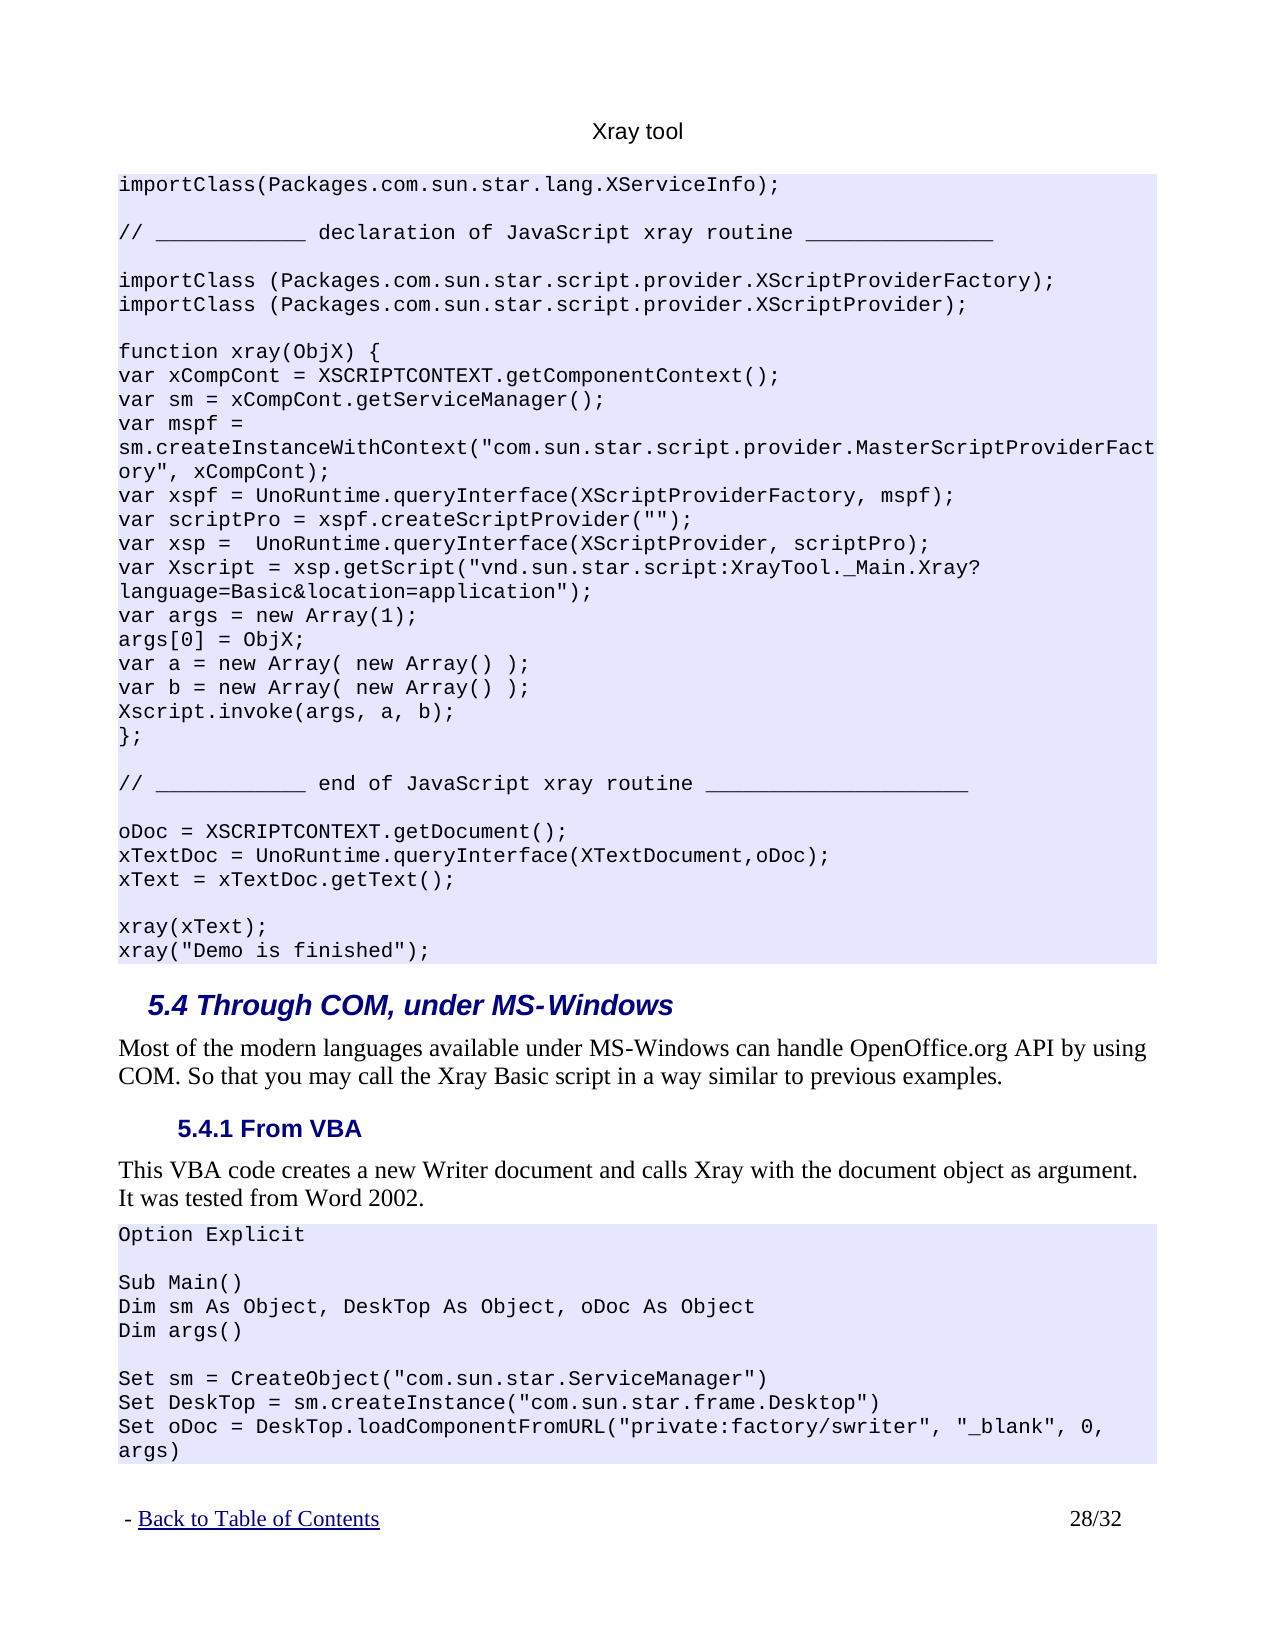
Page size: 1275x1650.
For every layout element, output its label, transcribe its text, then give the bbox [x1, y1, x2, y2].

text args[0] = ObjX; [118, 629, 1157, 653]
text Set DeskTop = sm.createInstance("com.sun.star.frame.Desktop") [118, 1392, 1157, 1416]
text var mspf = sm.createInstanceWithContext("com.sun.star.script.provider.MasterScriptProviderFactory", xCompCont); [118, 413, 1157, 485]
text var xspf = UnoRuntime.queryInterface(XScriptProviderFactory, mspf); [118, 485, 1157, 509]
text var xsp = UnoRuntime.queryInterface(XScriptProvider, scriptPro); [118, 533, 1157, 557]
text xTextDoc = UnoRuntime.queryInterface(XTextDocument,oDoc); [118, 844, 1157, 868]
text var a = new Array( new Array() ); [118, 653, 1157, 677]
text // ____________ end of JavaScript xray routine _____________________ [118, 773, 1157, 797]
subtitle Through COM, under MS‑Windows [148, 989, 1157, 1022]
text var Xscript = xsp.getScript("vnd.sun.star.script:XrayTool._Main.Xray?language=Basic&location=application"); [118, 557, 1157, 605]
text Option Explicit [118, 1224, 1157, 1248]
text importClass (Packages.com.sun.star.script.provider.XScriptProviderFactory); [118, 269, 1157, 293]
text Sub Main() [118, 1272, 1157, 1296]
text xray("Demo is finished"); [118, 940, 1157, 964]
text function xray(ObjX) { [118, 341, 1157, 365]
text Dim args() [118, 1320, 1157, 1344]
text var xCompCont = XSCRIPTCONTEXT.getComponentContext(); [118, 365, 1157, 389]
subtitle From VBA [177, 1115, 1157, 1143]
text // ____________ declaration of JavaScript xray routine _______________ [118, 222, 1157, 246]
text var args = new Array(1); [118, 605, 1157, 629]
text This VBA code creates a new Writer document and calls Xray with the document object as argument. It was tested from Word 2002. [118, 1156, 1157, 1212]
text xray(xText); [118, 916, 1157, 940]
text var scriptPro = xspf.createScriptProvider(""); [118, 509, 1157, 533]
text Set sm = CreateObject("com.sun.star.ServiceManager") [118, 1368, 1157, 1392]
text importClass(Packages.com.sun.star.lang.XServiceInfo); [118, 174, 1157, 198]
text Set oDoc = DeskTop.loadComponentFromURL("private:factory/swriter", "_blank", 0, args) [118, 1416, 1157, 1464]
text Xscript.invoke(args, a, b); [118, 701, 1157, 725]
text Most of the modern languages available under MS‑Windows can handle OpenOffice.org API by using COM. So that you may call the Xray Basic script in a way similar to previous examples. [118, 1034, 1157, 1090]
text var b = new Array( new Array() ); [118, 677, 1157, 701]
text xText = xTextDoc.getText(); [118, 868, 1157, 892]
text var sm = xCompCont.getServiceManager(); [118, 389, 1157, 413]
text Dim sm As Object, DeskTop As Object, oDoc As Object [118, 1296, 1157, 1320]
text }; [118, 725, 1157, 749]
text oDoc = XSCRIPTCONTEXT.getDocument(); [118, 821, 1157, 844]
text importClass (Packages.com.sun.star.script.provider.XScriptProvider); [118, 293, 1157, 317]
